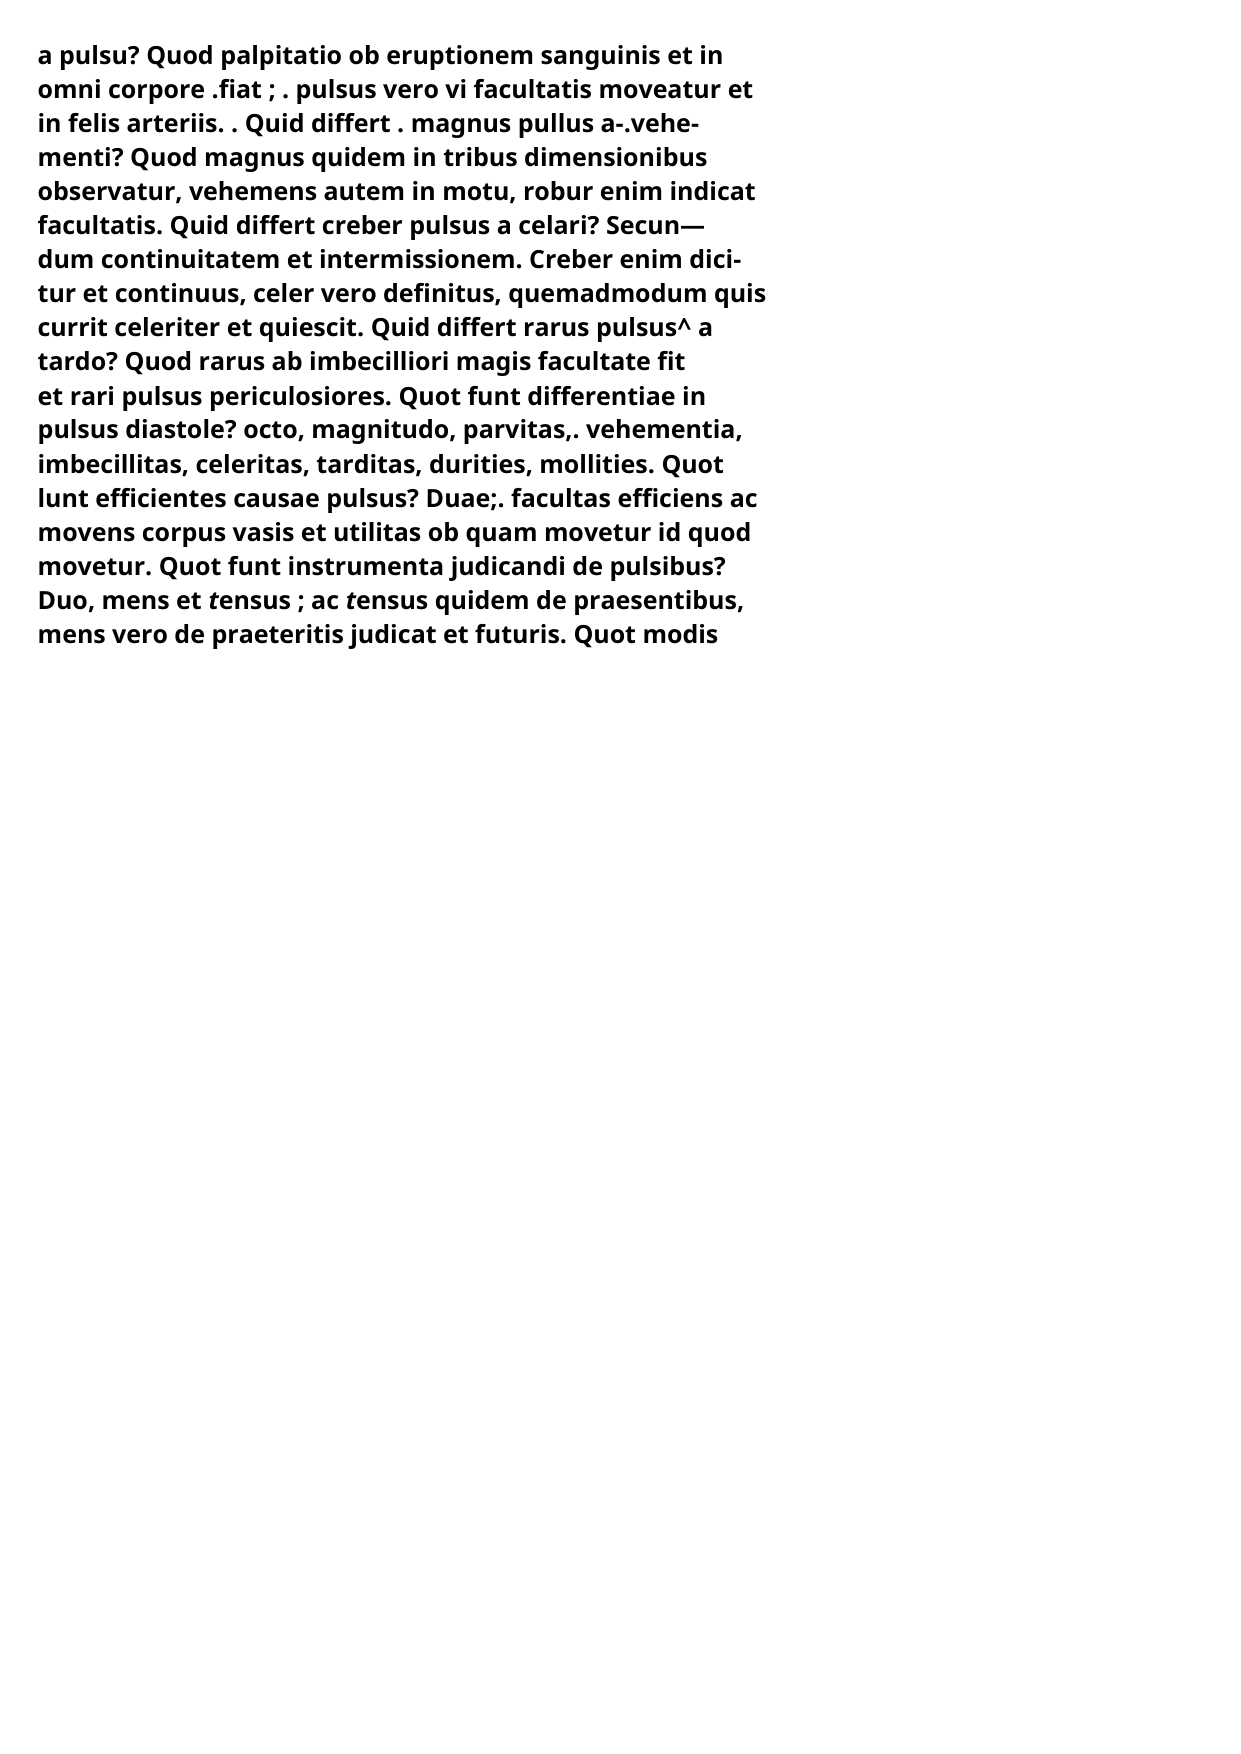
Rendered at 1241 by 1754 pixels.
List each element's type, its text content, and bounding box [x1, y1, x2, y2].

text a pulsu? Quod palpitatio ob eruptionem sanguinis et in omni corpore .fiat ; . pulsus vero vi facultatis moveatur et in felis arteriis. . Quid differt . magnus pullus a-.vehe- menti? Quod magnus quidem in tribus dimensionibus observatur, vehemens autem in motu, robur enim indicat facultatis. Quid differt creber pulsus a celari? Secun— dum continuitatem et intermissionem. Creber enim dici- tur et continuus, celer vero definitus, quemadmodum quis currit celeriter et quiescit. Quid differt rarus pulsus^ a tardo? Quod rarus ab imbecilliori magis facultate fit et rari pulsus periculosiores. Quot funt differentiae in pulsus diastole? octo, magnitudo, parvitas,. vehementia, imbecillitas, celeritas, tarditas, durities, mollities. Quot lunt efficientes causae pulsus? Duae;. facultas efficiens ac movens corpus vasis et utilitas ob quam movetur id quod movetur. Quot funt instrumenta judicandi de pulsibus? Duo, mens et tensus ; ac tensus quidem de praesentibus, mens vero de praeteritis judicat et futuris. Quot modis [37, 37, 1203, 651]
